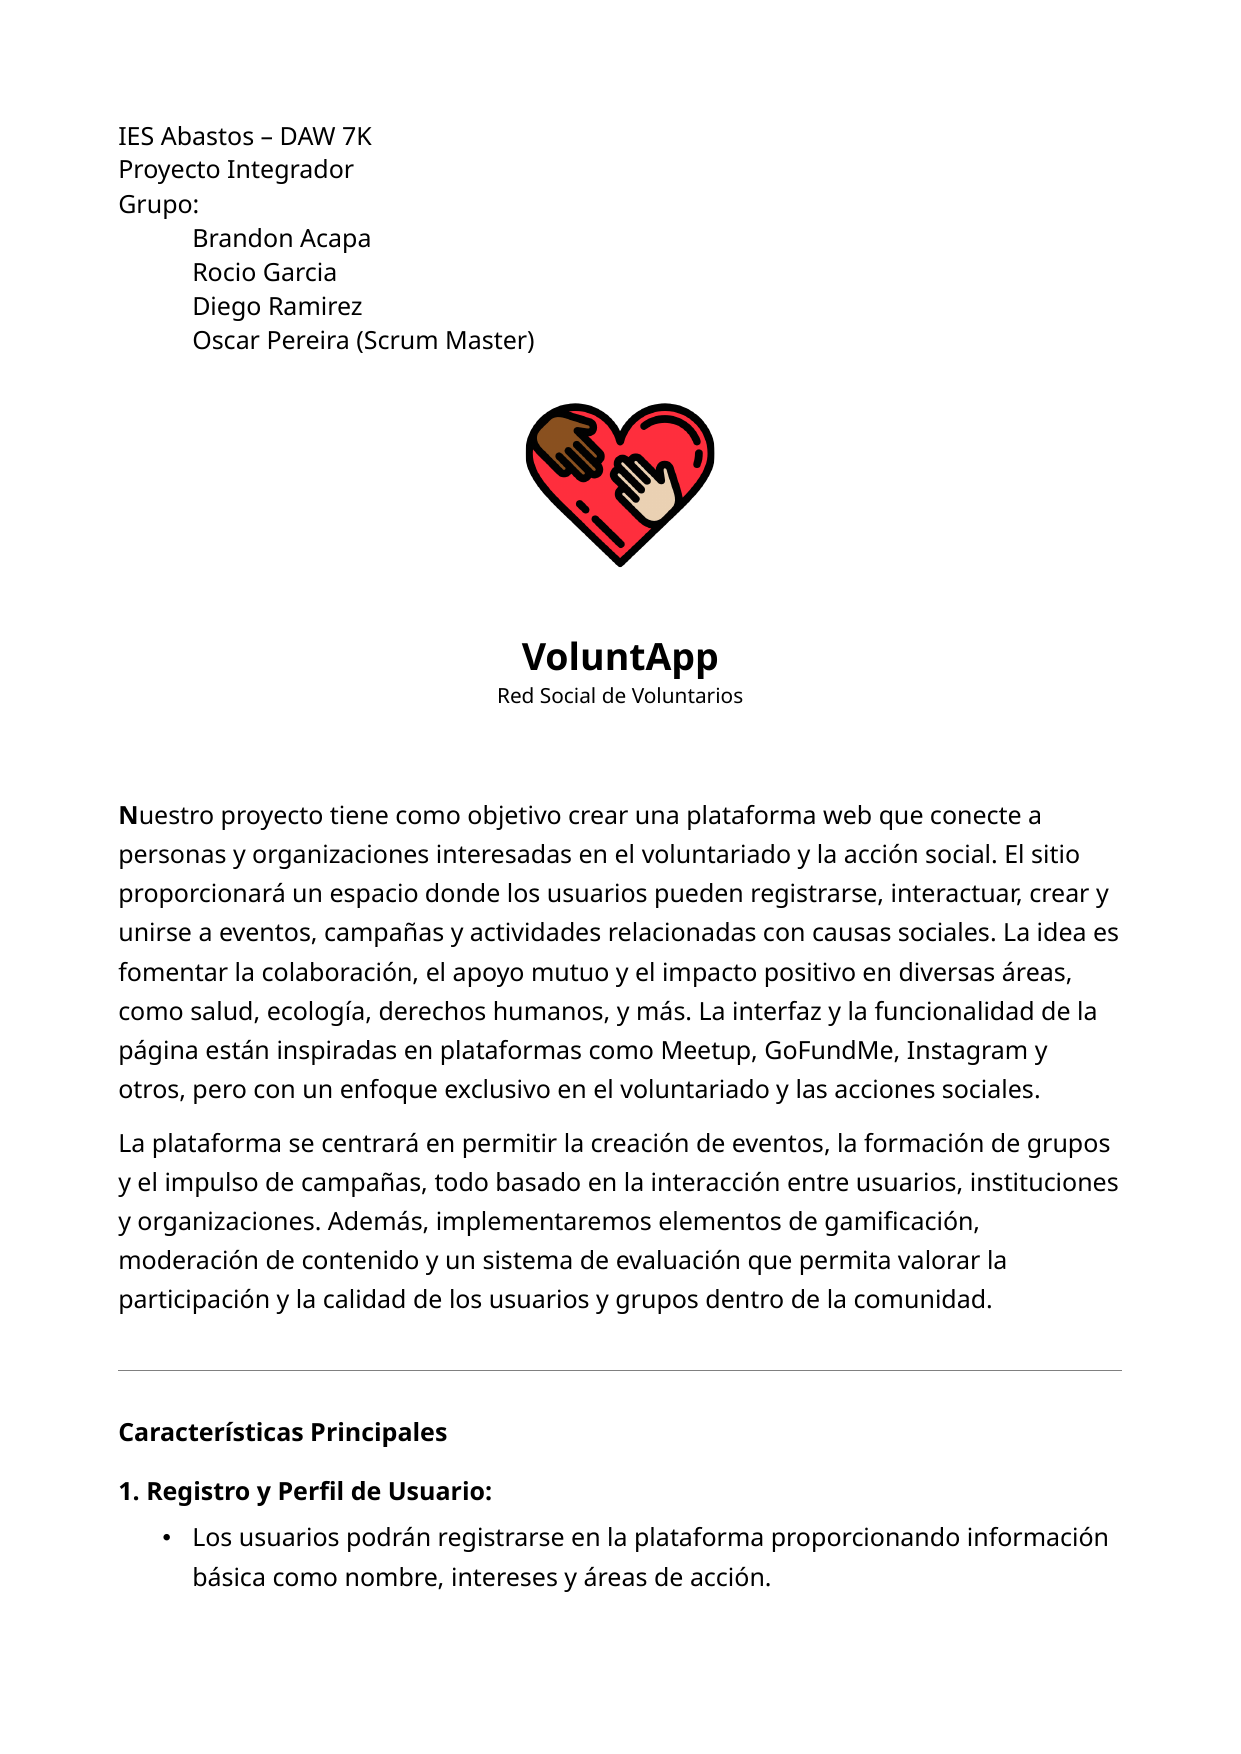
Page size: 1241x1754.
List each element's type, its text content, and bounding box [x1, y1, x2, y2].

text Diego Ramirez [118, 288, 1122, 322]
text Proyecto Integrador [118, 152, 1122, 186]
text Oscar Pereira (Scrum Master) [118, 322, 1122, 357]
text La plataforma se centrará en permitir la creación de eventos, la formación de grupos y el impulso de campañas, todo basado en la interacción entre usuarios, instituciones y organizaciones. Además, implementaremos elementos de gamificación, moderación de contenido y un sistema de evaluación que permita valorar la participación y la calidad de los usuarios y grupos dentro de la comunidad. [118, 1125, 1122, 1316]
text VoluntApp [118, 630, 1122, 681]
text Nuestro proyecto tiene como objetivo crear una plataforma web que conecte a personas y organizaciones interesadas en el voluntariado y la acción social. El sitio proporcionará un espacio donde los usuarios pueden registrarse, interactuar, crear y unirse a eventos, campañas y actividades relacionadas con causas sociales. La idea es fomentar la colaboración, el apoyo mutuo y el impacto positivo en diversas áreas, como salud, ecología, derechos humanos, y más. La interfaz y la funcionalidad de la página están inspiradas en plataformas como Meetup, GoFundMe, Instagram y otros, pero con un enfoque exclusivo en el voluntariado y las acciones sociales. [118, 797, 1122, 1106]
subtitle Características Principales [118, 1414, 1122, 1448]
picture [525, 390, 715, 580]
subtitle 1. Registro y Perfil de Usuario: [118, 1473, 1122, 1507]
list Los usuarios podrán registrarse en la plataforma proporcionando información básica como nombre, intereses y áreas de acción. [162, 1520, 1122, 1593]
text Red Social de Voluntarios [118, 681, 1122, 710]
text Rocio Garcia [118, 254, 1122, 288]
text Brandon Acapa [118, 220, 1122, 254]
text IES Abastos – DAW 7K [118, 118, 1122, 152]
text Grupo: [118, 186, 1122, 220]
